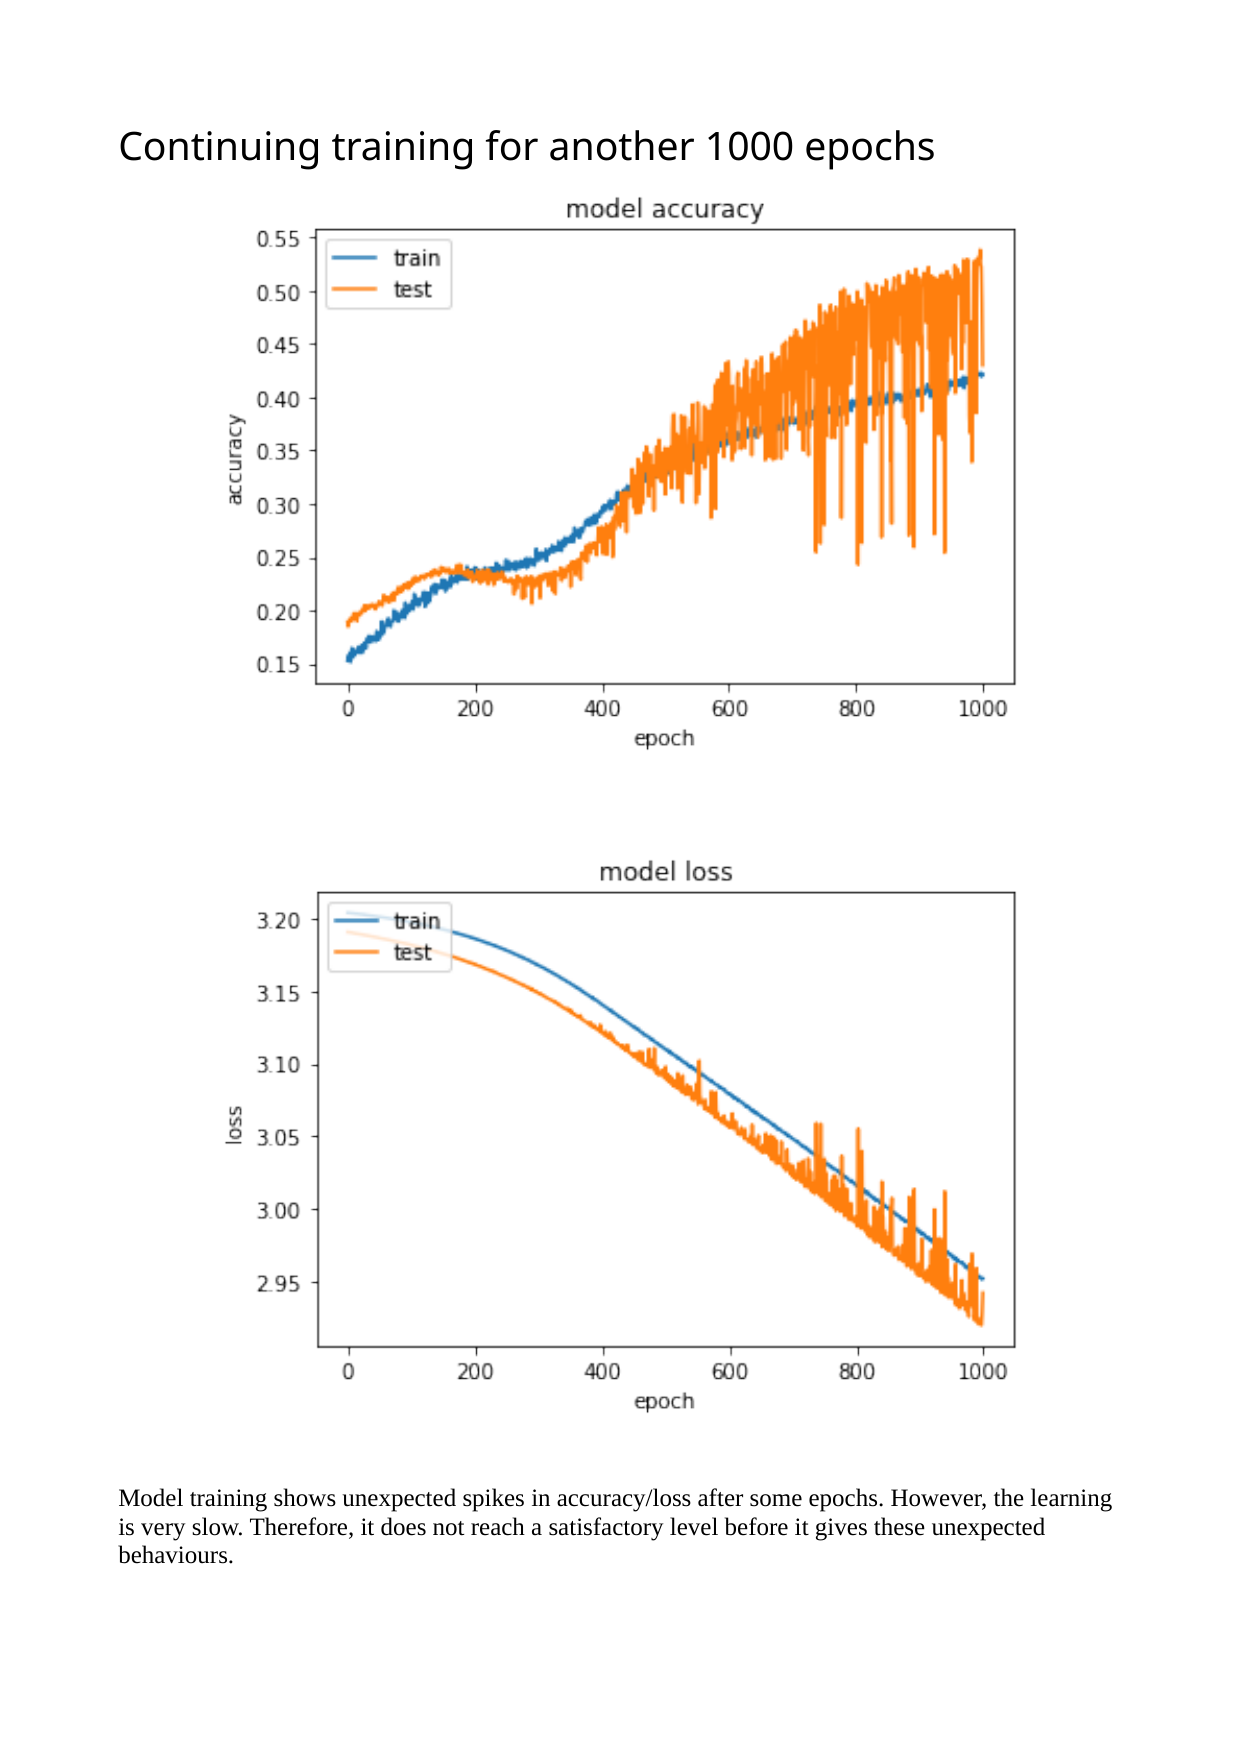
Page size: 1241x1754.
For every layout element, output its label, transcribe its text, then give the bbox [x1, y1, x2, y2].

picture [211, 183, 1029, 763]
text Model training shows unexpected spikes in accuracy/loss after some epochs. However, the learning is very slow. Therefore, it does not reach a satisfactory level before it gives these unexpected behaviours. [118, 1483, 1122, 1569]
subtitle Continuing training for another 1000 epochs [118, 118, 1122, 171]
picture [211, 846, 1029, 1426]
